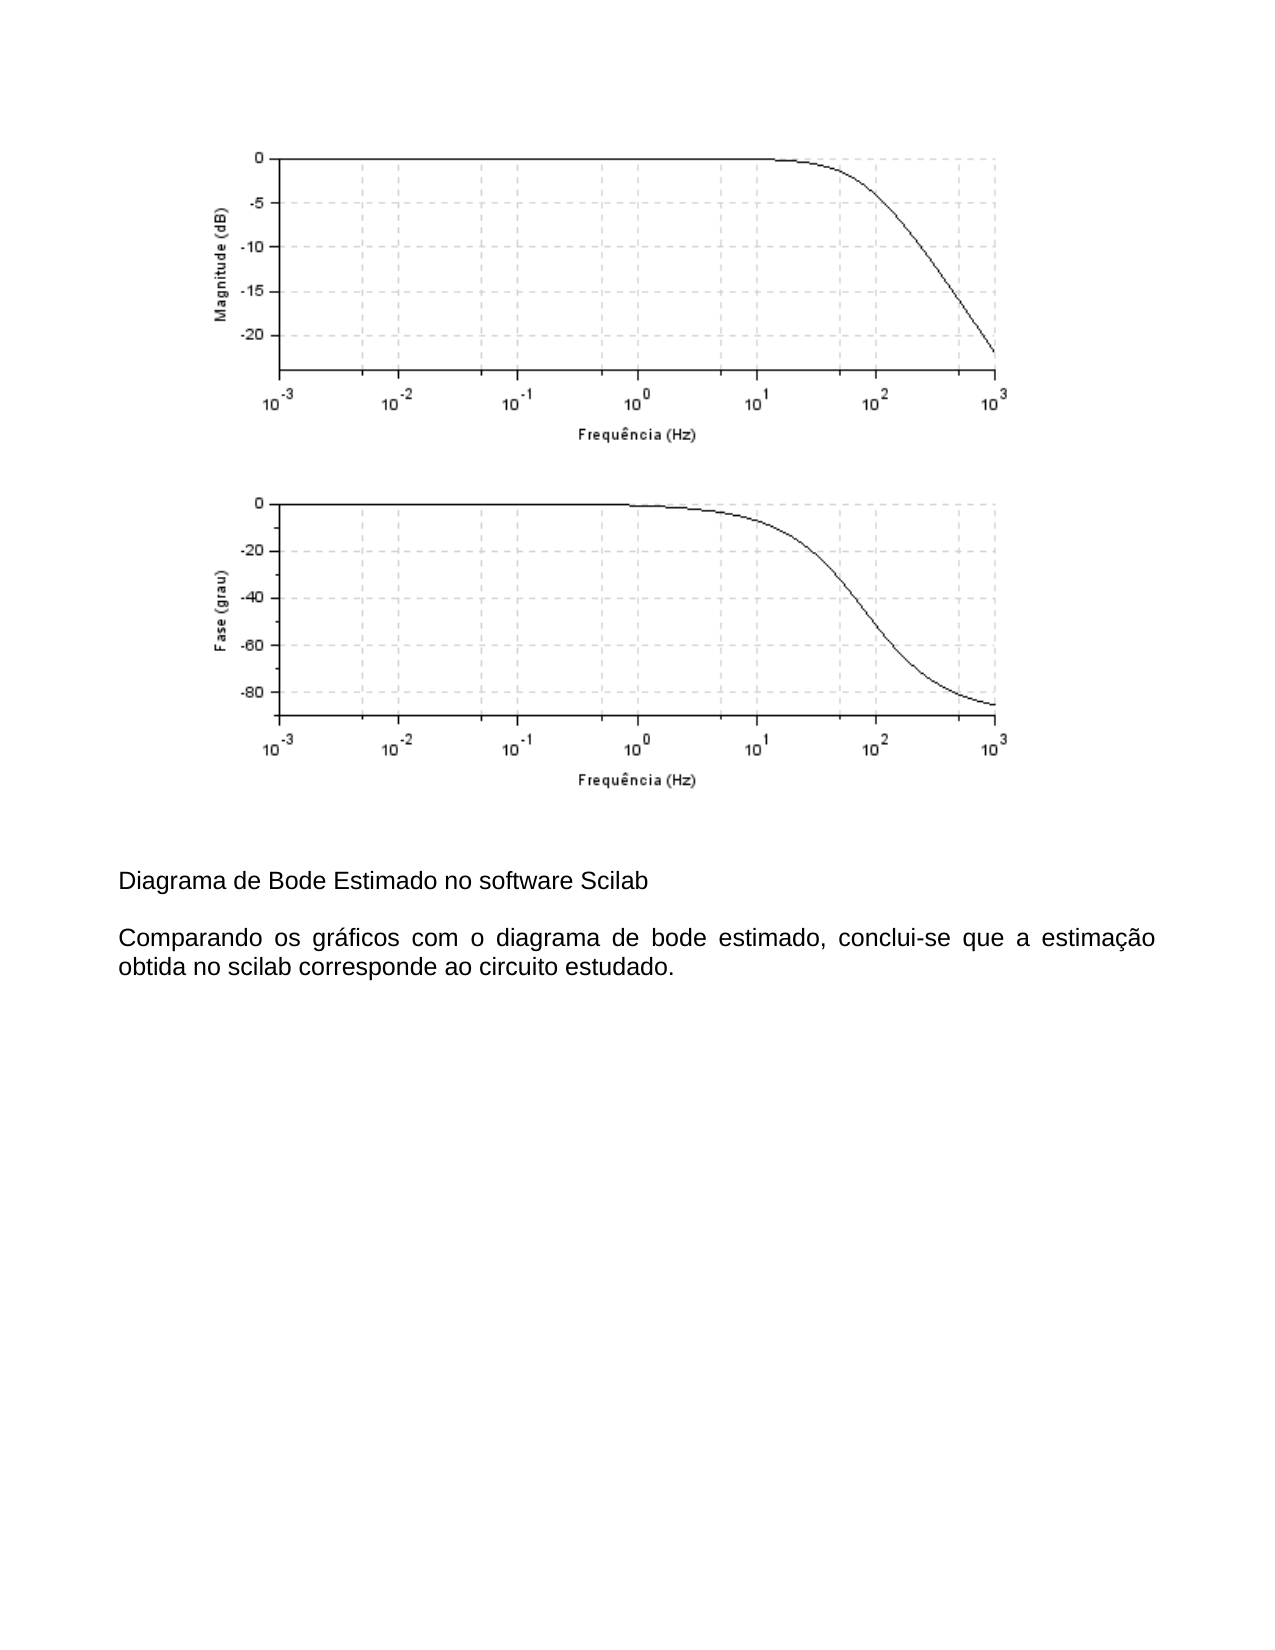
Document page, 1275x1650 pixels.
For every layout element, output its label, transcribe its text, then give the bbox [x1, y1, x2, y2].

picture [161, 118, 1114, 837]
text Comparando os gráficos com o diagrama de bode estimado, conclui-se que a estimação obtida no scilab corresponde ao circuito estudado. [118, 923, 1157, 981]
text Diagrama de Bode Estimado no software Scilab [118, 866, 1157, 894]
